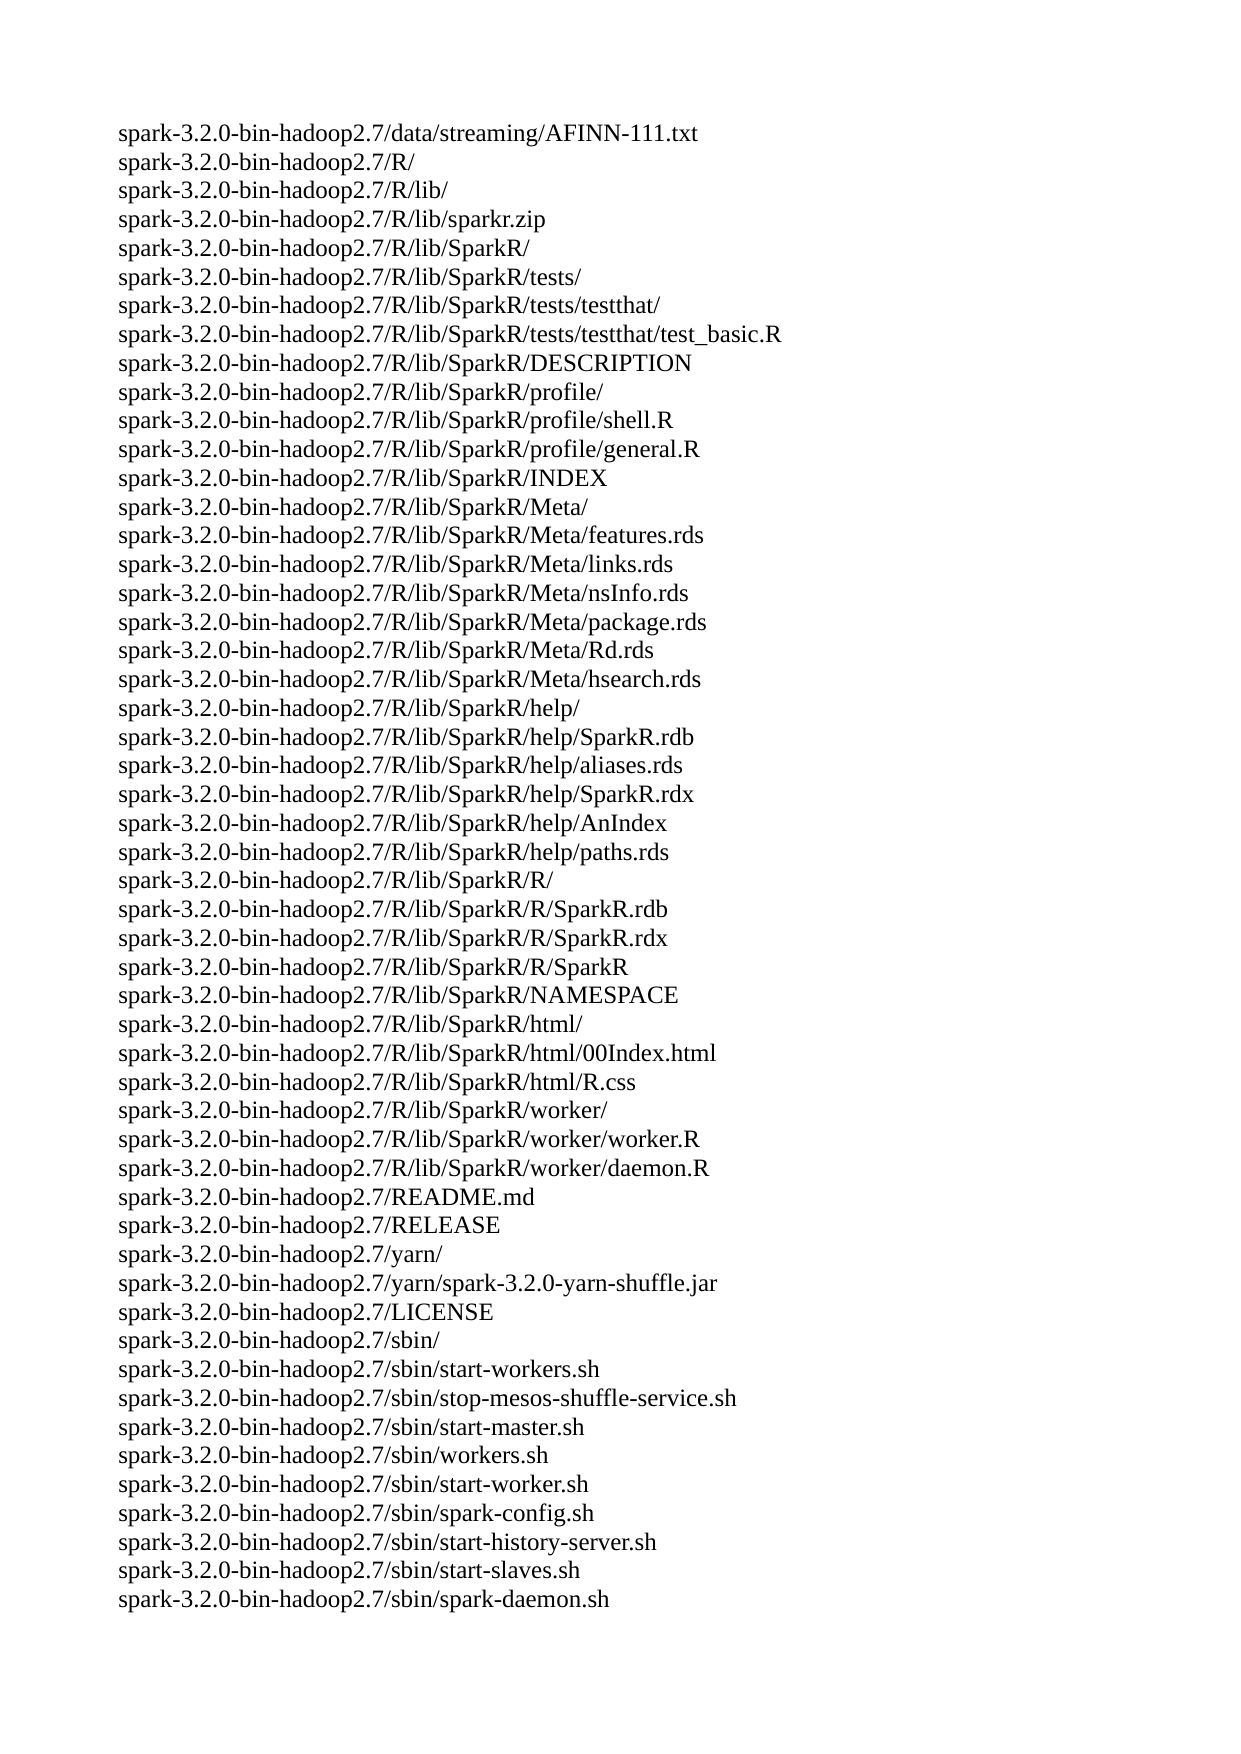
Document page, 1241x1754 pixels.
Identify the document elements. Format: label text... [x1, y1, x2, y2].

text spark-3.2.0-bin-hadoop2.7/R/lib/SparkR/Meta/nsInfo.rds [118, 578, 1122, 607]
text spark-3.2.0-bin-hadoop2.7/sbin/ [118, 1326, 1122, 1354]
text spark-3.2.0-bin-hadoop2.7/R/lib/SparkR/R/SparkR [118, 952, 1122, 981]
text spark-3.2.0-bin-hadoop2.7/R/lib/SparkR/profile/ [118, 377, 1122, 406]
text spark-3.2.0-bin-hadoop2.7/R/lib/SparkR/tests/testthat/test_basic.R [118, 319, 1122, 348]
text spark-3.2.0-bin-hadoop2.7/R/lib/SparkR/ [118, 233, 1122, 262]
text spark-3.2.0-bin-hadoop2.7/yarn/spark-3.2.0-yarn-shuffle.jar [118, 1268, 1122, 1297]
text spark-3.2.0-bin-hadoop2.7/R/lib/SparkR/html/00Index.html [118, 1038, 1122, 1067]
text spark-3.2.0-bin-hadoop2.7/README.md [118, 1182, 1122, 1211]
text spark-3.2.0-bin-hadoop2.7/R/lib/ [118, 176, 1122, 204]
text spark-3.2.0-bin-hadoop2.7/LICENSE [118, 1297, 1122, 1326]
text spark-3.2.0-bin-hadoop2.7/R/lib/SparkR/html/ [118, 1009, 1122, 1038]
text spark-3.2.0-bin-hadoop2.7/sbin/stop-mesos-shuffle-service.sh [118, 1383, 1122, 1412]
text spark-3.2.0-bin-hadoop2.7/R/lib/SparkR/R/SparkR.rdx [118, 923, 1122, 952]
text spark-3.2.0-bin-hadoop2.7/R/lib/SparkR/DESCRIPTION [118, 348, 1122, 377]
text spark-3.2.0-bin-hadoop2.7/R/lib/SparkR/help/SparkR.rdb [118, 722, 1122, 751]
text spark-3.2.0-bin-hadoop2.7/R/lib/SparkR/help/ [118, 693, 1122, 722]
text spark-3.2.0-bin-hadoop2.7/sbin/start-master.sh [118, 1412, 1122, 1441]
text spark-3.2.0-bin-hadoop2.7/R/lib/SparkR/profile/general.R [118, 434, 1122, 463]
text spark-3.2.0-bin-hadoop2.7/R/lib/SparkR/INDEX [118, 463, 1122, 492]
text spark-3.2.0-bin-hadoop2.7/R/lib/SparkR/Meta/ [118, 492, 1122, 521]
text spark-3.2.0-bin-hadoop2.7/sbin/start-slaves.sh [118, 1556, 1122, 1584]
text spark-3.2.0-bin-hadoop2.7/R/lib/SparkR/Meta/Rd.rds [118, 636, 1122, 664]
text spark-3.2.0-bin-hadoop2.7/R/lib/SparkR/tests/testthat/ [118, 291, 1122, 319]
text spark-3.2.0-bin-hadoop2.7/R/lib/SparkR/help/aliases.rds [118, 751, 1122, 779]
text spark-3.2.0-bin-hadoop2.7/R/lib/SparkR/NAMESPACE [118, 981, 1122, 1009]
text spark-3.2.0-bin-hadoop2.7/R/lib/SparkR/html/R.css [118, 1067, 1122, 1096]
text spark-3.2.0-bin-hadoop2.7/R/lib/SparkR/worker/worker.R [118, 1124, 1122, 1153]
text spark-3.2.0-bin-hadoop2.7/R/lib/SparkR/R/SparkR.rdb [118, 894, 1122, 923]
text spark-3.2.0-bin-hadoop2.7/sbin/spark-config.sh [118, 1498, 1122, 1527]
text spark-3.2.0-bin-hadoop2.7/R/lib/SparkR/worker/ [118, 1096, 1122, 1124]
text spark-3.2.0-bin-hadoop2.7/sbin/spark-daemon.sh [118, 1584, 1122, 1613]
text spark-3.2.0-bin-hadoop2.7/R/lib/SparkR/tests/ [118, 262, 1122, 291]
text spark-3.2.0-bin-hadoop2.7/sbin/workers.sh [118, 1441, 1122, 1469]
text spark-3.2.0-bin-hadoop2.7/RELEASE [118, 1211, 1122, 1239]
text spark-3.2.0-bin-hadoop2.7/R/ [118, 147, 1122, 176]
text spark-3.2.0-bin-hadoop2.7/R/lib/SparkR/help/SparkR.rdx [118, 779, 1122, 808]
text spark-3.2.0-bin-hadoop2.7/sbin/start-workers.sh [118, 1354, 1122, 1383]
text spark-3.2.0-bin-hadoop2.7/yarn/ [118, 1239, 1122, 1268]
text spark-3.2.0-bin-hadoop2.7/R/lib/SparkR/worker/daemon.R [118, 1153, 1122, 1182]
text spark-3.2.0-bin-hadoop2.7/R/lib/SparkR/Meta/package.rds [118, 607, 1122, 636]
text spark-3.2.0-bin-hadoop2.7/sbin/start-history-server.sh [118, 1527, 1122, 1556]
text spark-3.2.0-bin-hadoop2.7/R/lib/SparkR/Meta/hsearch.rds [118, 664, 1122, 693]
text spark-3.2.0-bin-hadoop2.7/R/lib/SparkR/R/ [118, 866, 1122, 894]
text spark-3.2.0-bin-hadoop2.7/R/lib/SparkR/profile/shell.R [118, 406, 1122, 434]
text spark-3.2.0-bin-hadoop2.7/R/lib/sparkr.zip [118, 204, 1122, 233]
text spark-3.2.0-bin-hadoop2.7/R/lib/SparkR/Meta/features.rds [118, 521, 1122, 549]
text spark-3.2.0-bin-hadoop2.7/R/lib/SparkR/help/paths.rds [118, 837, 1122, 866]
text spark-3.2.0-bin-hadoop2.7/R/lib/SparkR/help/AnIndex [118, 808, 1122, 837]
text spark-3.2.0-bin-hadoop2.7/R/lib/SparkR/Meta/links.rds [118, 549, 1122, 578]
text spark-3.2.0-bin-hadoop2.7/data/streaming/AFINN-111.txt [118, 118, 1122, 147]
text spark-3.2.0-bin-hadoop2.7/sbin/start-worker.sh [118, 1469, 1122, 1498]
